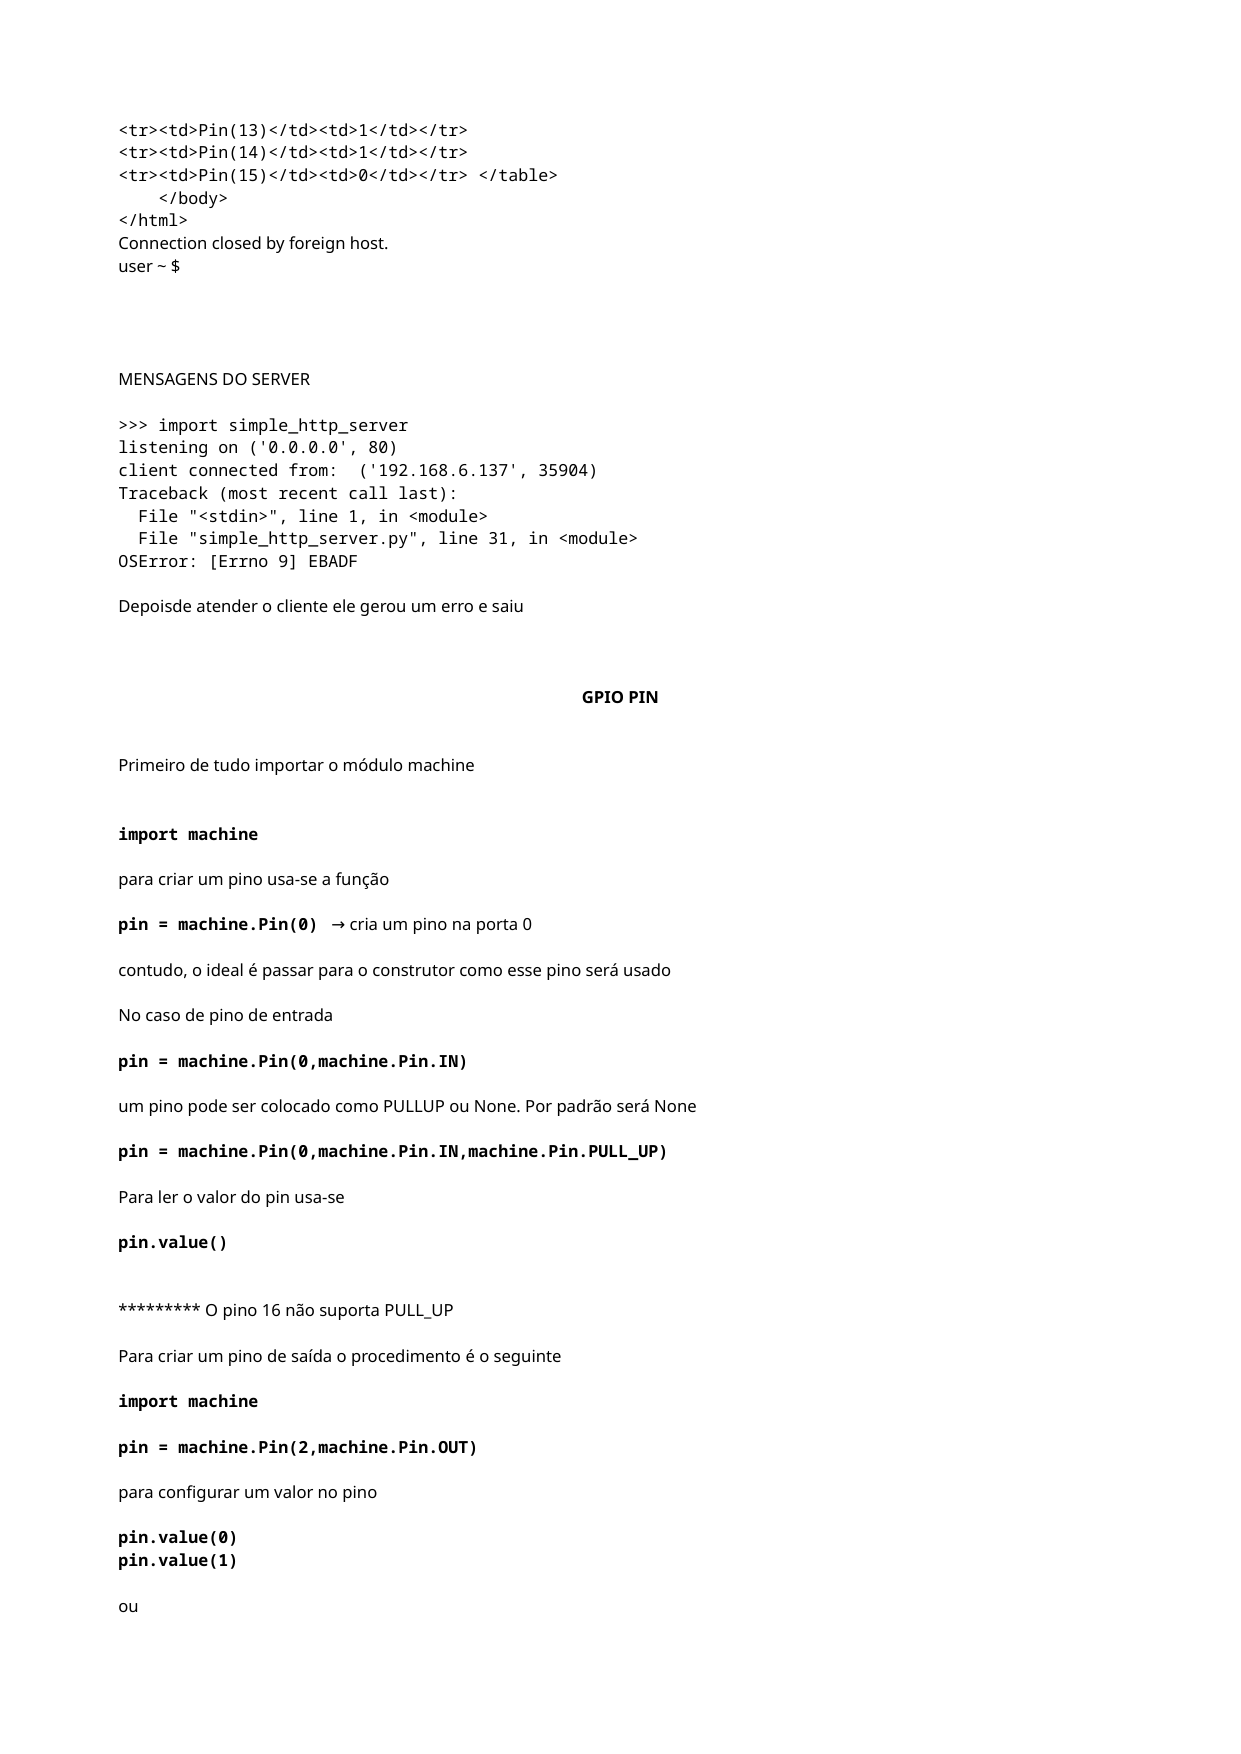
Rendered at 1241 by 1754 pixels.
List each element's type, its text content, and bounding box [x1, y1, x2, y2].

text pin = machine.Pin(0) → cria um pino na porta 0 [118, 913, 1122, 936]
text Traceback (most recent call last): [118, 481, 1122, 504]
text File "<stdin>", line 1, in <module> [118, 504, 1122, 527]
text pin = machine.Pin(0,machine.Pin.IN) [118, 1049, 1122, 1072]
text Primeiro de tudo importar o módulo machine [118, 754, 1122, 777]
text client connected from: ('192.168.6.137', 35904) [118, 459, 1122, 481]
text Para ler o valor do pin usa-se [118, 1185, 1122, 1208]
text para configurar um valor no pino [118, 1481, 1122, 1503]
text </html> [118, 209, 1122, 232]
text GPIO PIN [118, 686, 1122, 708]
text File "simple_http_server.py", line 31, in <module> [118, 527, 1122, 549]
text contudo, o ideal é passar para o construtor como esse pino será usado [118, 958, 1122, 981]
text OSError: [Errno 9] EBADF [118, 549, 1122, 572]
text Para criar um pino de saída o procedimento é o seguinte [118, 1344, 1122, 1367]
text pin.value(0) [118, 1526, 1122, 1549]
text MENSAGENS DO SERVER [118, 368, 1122, 391]
text <tr><td>Pin(13)</td><td>1</td></tr> [118, 118, 1122, 141]
text ********* O pino 16 não suporta PULL_UP [118, 1299, 1122, 1322]
text Connection closed by foreign host. [118, 232, 1122, 254]
text <tr><td>Pin(14)</td><td>1</td></tr> [118, 141, 1122, 163]
text import machine [118, 1390, 1122, 1412]
text </body> [118, 186, 1122, 209]
text user ~ $ [118, 254, 1122, 277]
text para criar um pino usa-se a função [118, 867, 1122, 890]
text um pino pode ser colocado como PULLUP ou None. Por padrão será None [118, 1094, 1122, 1117]
text pin = machine.Pin(2,machine.Pin.OUT) [118, 1435, 1122, 1458]
text import machine [118, 822, 1122, 845]
text >>> import simple_http_server [118, 413, 1122, 436]
text listening on ('0.0.0.0', 80) [118, 436, 1122, 459]
text pin.value() [118, 1231, 1122, 1253]
text ou [118, 1594, 1122, 1617]
text pin.value(1) [118, 1549, 1122, 1571]
text pin = machine.Pin(0,machine.Pin.IN,machine.Pin.PULL_UP) [118, 1140, 1122, 1163]
text Depoisde atender o cliente ele gerou um erro e saiu [118, 595, 1122, 618]
text No caso de pino de entrada [118, 1004, 1122, 1026]
text <tr><td>Pin(15)</td><td>0</td></tr> </table> [118, 163, 1122, 186]
